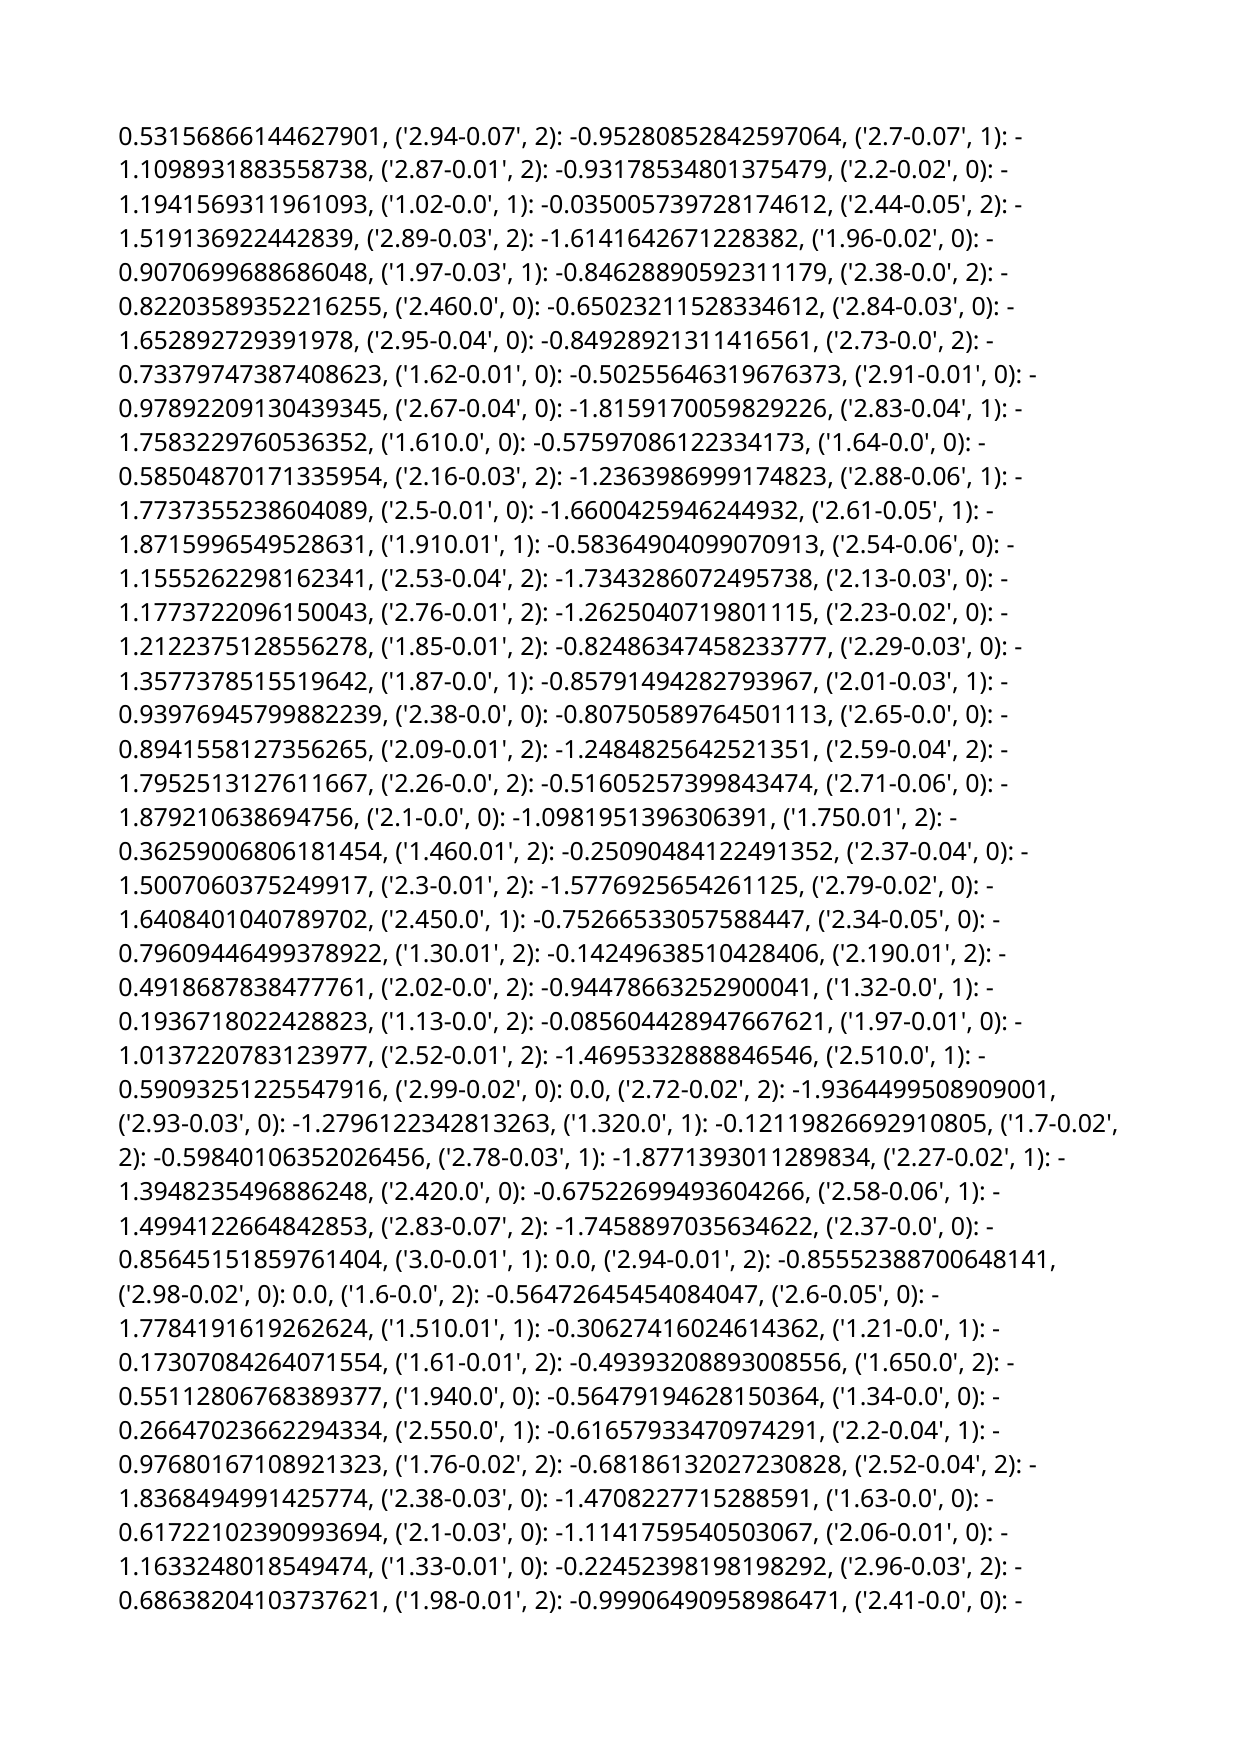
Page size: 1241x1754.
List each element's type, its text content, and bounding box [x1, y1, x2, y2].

text -0.53156866144627901, ('2.94-0.07', 2): -0.95280852842597064, ('2.7-0.07', 1): -1.1098931883558738, ('2.87-0.01', 2): -0.93178534801375479, ('2.2-0.02', 0): -1.1941569311961093, ('1.02-0.0', 1): -0.035005739728174612, ('2.44-0.05', 2): -1.519136922442839, ('2.89-0.03', 2): -1.6141642671228382, ('1.96-0.02', 0): -0.9070699688686048, ('1.97-0.03', 1): -0.84628890592311179, ('2.38-0.0', 2): -0.82203589352216255, ('2.460.0', 0): -0.65023211528334612, ('2.84-0.03', 0): -1.652892729391978, ('2.95-0.04', 0): -0.84928921311416561, ('2.73-0.0', 2): -0.73379747387408623, ('1.62-0.01', 0): -0.50255646319676373, ('2.91-0.01', 0): -0.97892209130439345, ('2.67-0.04', 0): -1.8159170059829226, ('2.83-0.04', 1): -1.7583229760536352, ('1.610.0', 0): -0.57597086122334173, ('1.64-0.0', 0): -0.58504870171335954, ('2.16-0.03', 2): -1.2363986999174823, ('2.88-0.06', 1): -1.7737355238604089, ('2.5-0.01', 0): -1.6600425946244932, ('2.61-0.05', 1): -1.8715996549528631, ('1.910.01', 1): -0.58364904099070913, ('2.54-0.06', 0): -1.1555262298162341, ('2.53-0.04', 2): -1.7343286072495738, ('2.13-0.03', 0): -1.1773722096150043, ('2.76-0.01', 2): -1.2625040719801115, ('2.23-0.02', 0): -1.2122375128556278, ('1.85-0.01', 2): -0.82486347458233777, ('2.29-0.03', 0): -1.3577378515519642, ('1.87-0.0', 1): -0.85791494282793967, ('2.01-0.03', 1): -0.93976945799882239, ('2.38-0.0', 0): -0.80750589764501113, ('2.65-0.0', 0): -0.8941558127356265, ('2.09-0.01', 2): -1.2484825642521351, ('2.59-0.04', 2): -1.7952513127611667, ('2.26-0.0', 2): -0.51605257399843474, ('2.71-0.06', 0): -1.879210638694756, ('2.1-0.0', 0): -1.0981951396306391, ('1.750.01', 2): -0.36259006806181454, ('1.460.01', 2): -0.25090484122491352, ('2.37-0.04', 0): -1.5007060375249917, ('2.3-0.01', 2): -1.5776925654261125, ('2.79-0.02', 0): -1.6408401040789702, ('2.450.0', 1): -0.75266533057588447, ('2.34-0.05', 0): -0.79609446499378922, ('1.30.01', 2): -0.14249638510428406, ('2.190.01', 2): -0.4918687838477761, ('2.02-0.0', 2): -0.94478663252900041, ('1.32-0.0', 1): -0.1936718022428823, ('1.13-0.0', 2): -0.085604428947667621, ('1.97-0.01', 0): -1.0137220783123977, ('2.52-0.01', 2): -1.4695332888846546, ('2.510.0', 1): -0.59093251225547916, ('2.99-0.02', 0): 0.0, ('2.72-0.02', 2): -1.9364499508909001, ('2.93-0.03', 0): -1.2796122342813263, ('1.320.0', 1): -0.12119826692910805, ('1.7-0.02', 2): -0.59840106352026456, ('2.78-0.03', 1): -1.8771393011289834, ('2.27-0.02', 1): -1.3948235496886248, ('2.420.0', 0): -0.67522699493604266, ('2.58-0.06', 1): -1.4994122664842853, ('2.83-0.07', 2): -1.7458897035634622, ('2.37-0.0', 0): -0.85645151859761404, ('3.0-0.01', 1): 0.0, ('2.94-0.01', 2): -0.85552388700648141, ('2.98-0.02', 0): 0.0, ('1.6-0.0', 2): -0.56472645454084047, ('2.6-0.05', 0): -1.7784191619262624, ('1.510.01', 1): -0.30627416024614362, ('1.21-0.0', 1): -0.17307084264071554, ('1.61-0.01', 2): -0.49393208893008556, ('1.650.0', 2): -0.55112806768389377, ('1.940.0', 0): -0.56479194628150364, ('1.34-0.0', 0): -0.26647023662294334, ('2.550.0', 1): -0.61657933470974291, ('2.2-0.04', 1): -0.97680167108921323, ('1.76-0.02', 2): -0.68186132027230828, ('2.52-0.04', 2): -1.8368494991425774, ('2.38-0.03', 0): -1.4708227715288591, ('1.63-0.0', 0): -0.61722102390993694, ('2.1-0.03', 0): -1.1141759540503067, ('2.06-0.01', 0): -1.1633248018549474, ('1.33-0.01', 0): -0.22452398198198292, ('2.96-0.03', 2): -0.68638204103737621, ('1.98-0.01', 2): -0.99906490958986471, ('2.41-0.0', 0): [118, 118, 1122, 1617]
